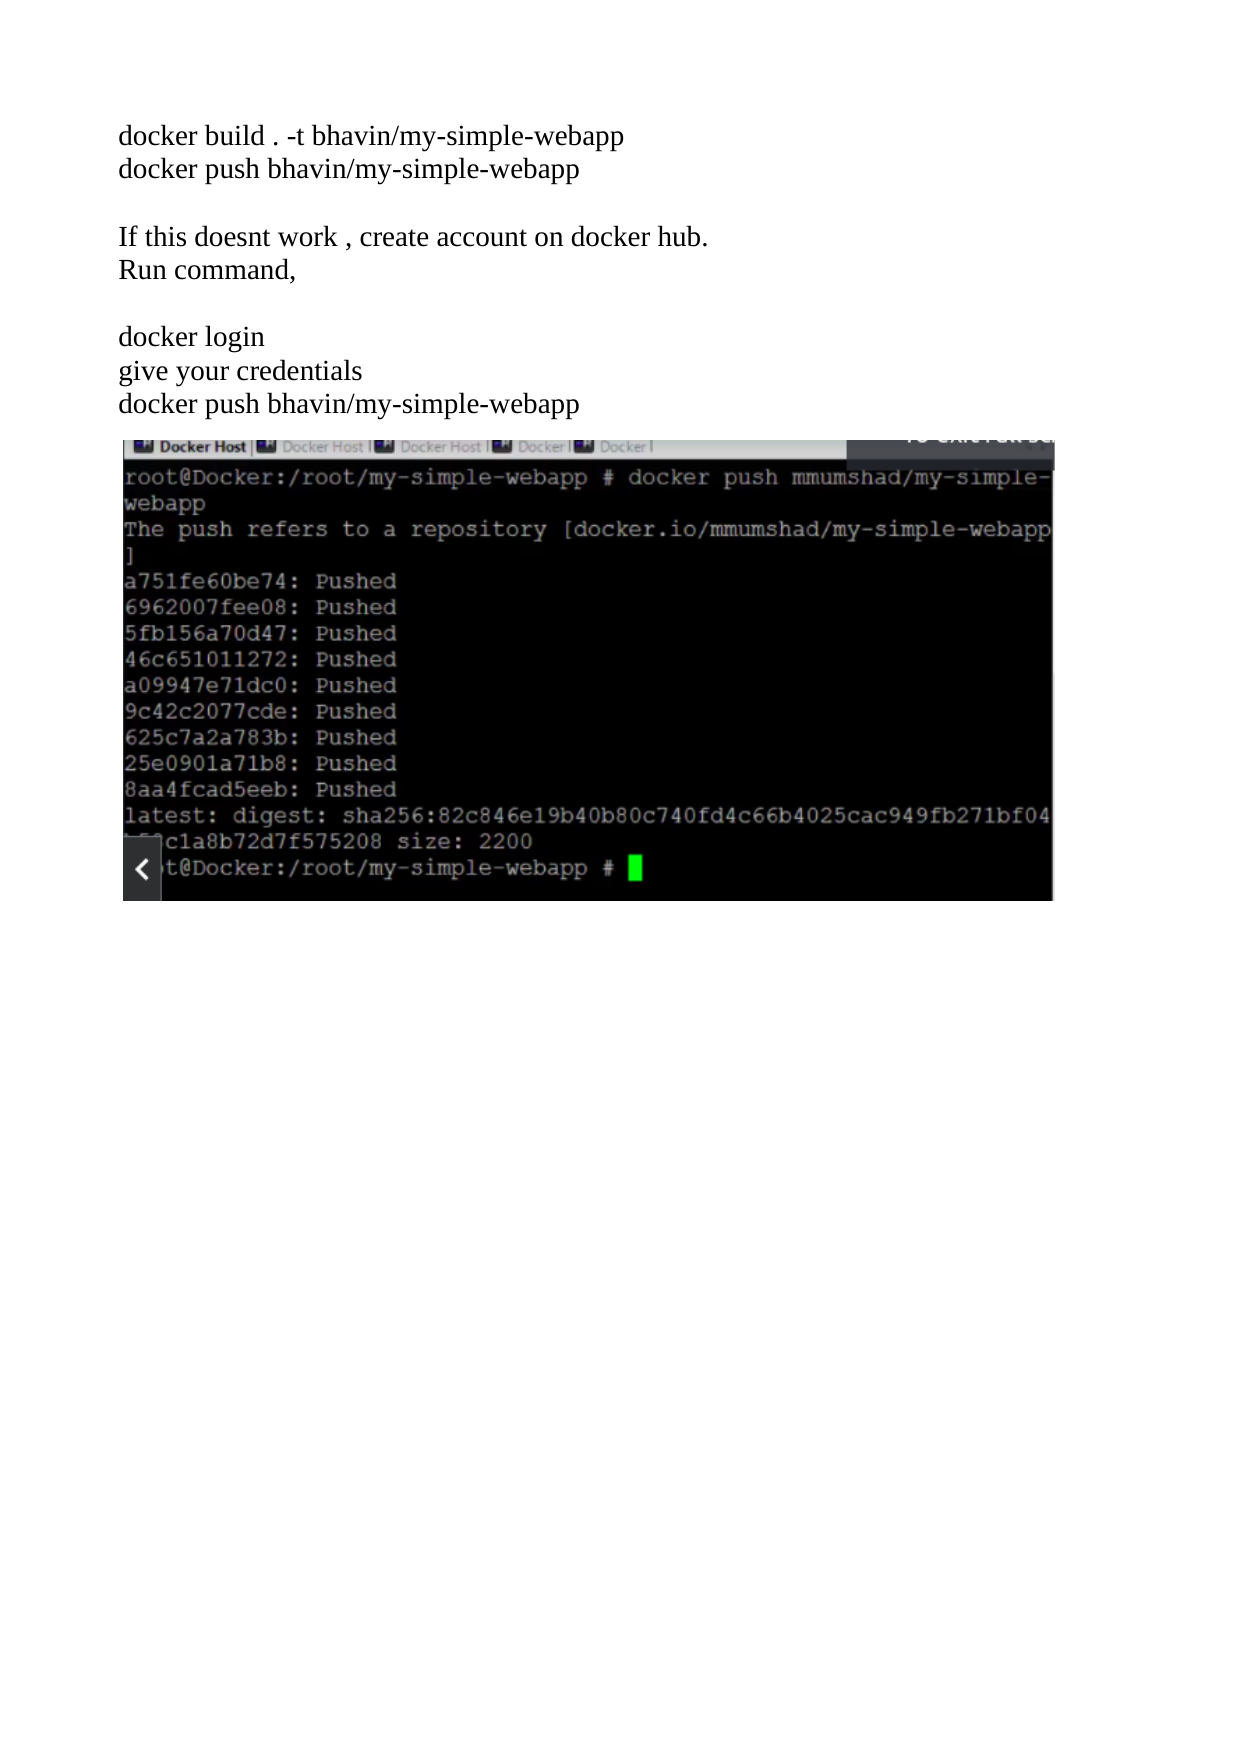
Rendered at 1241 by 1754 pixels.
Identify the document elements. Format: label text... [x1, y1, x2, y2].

text docker push bhavin/my-simple-webapp [118, 386, 1122, 420]
text Run command, docker login [118, 252, 1122, 353]
text docker build . -t bhavin/my-simple-webapp [118, 118, 1122, 152]
text docker push bhavin/my-simple-webapp [118, 152, 1122, 185]
text give your credentials [118, 353, 1122, 386]
text If this doesnt work , create account on docker hub. [118, 219, 1122, 252]
